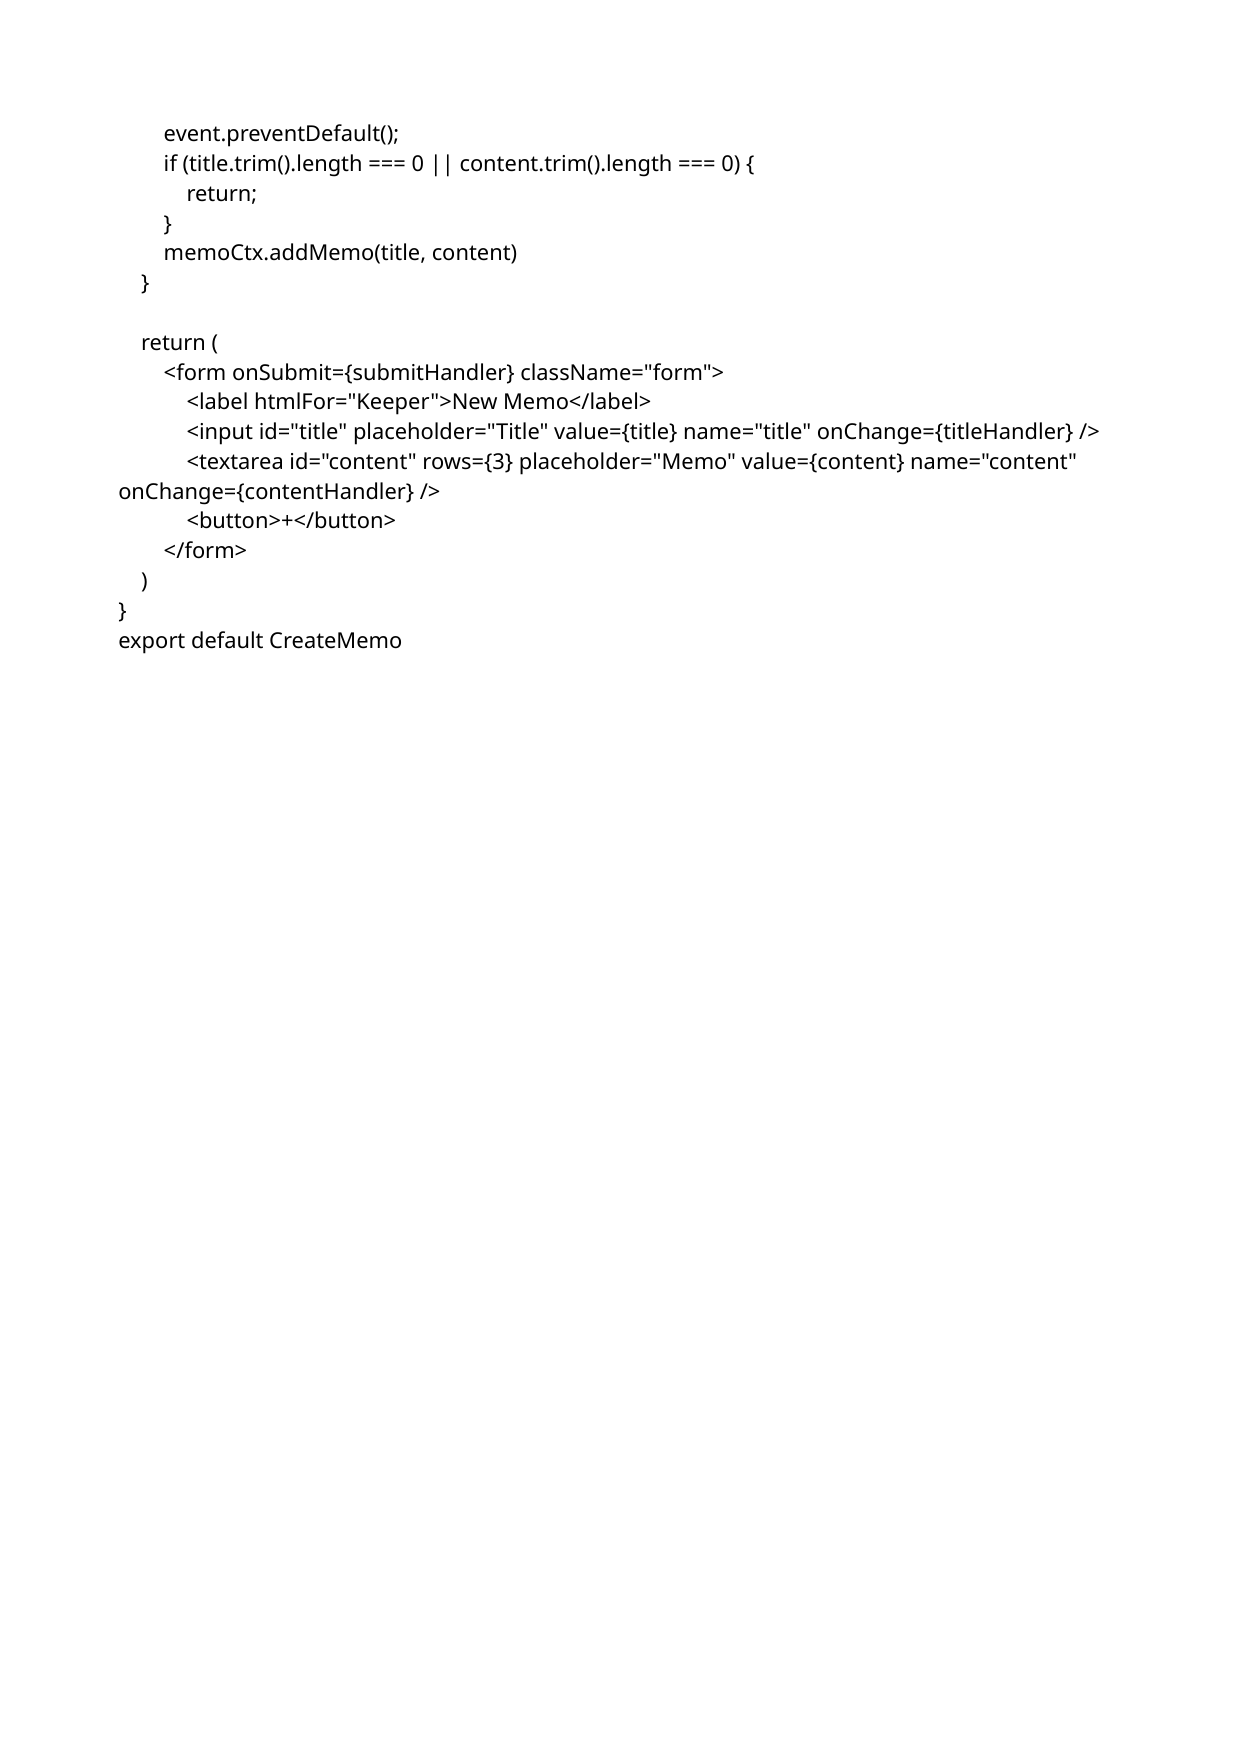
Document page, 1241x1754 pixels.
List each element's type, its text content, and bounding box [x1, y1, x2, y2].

text return ( [118, 327, 1122, 356]
text <button>+</button> [118, 505, 1122, 535]
text export default CreateMemo [118, 624, 1122, 654]
text memoCtx.addMemo(title, content) [118, 237, 1122, 267]
text ) [118, 565, 1122, 595]
text } [118, 207, 1122, 237]
text if (title.trim().length === 0 || content.trim().length === 0) { [118, 148, 1122, 178]
text <label htmlFor="Keeper">New Memo</label> [118, 386, 1122, 416]
text } [118, 595, 1122, 624]
text </form> [118, 535, 1122, 565]
text <form onSubmit={submitHandler} className="form"> [118, 356, 1122, 386]
text <input id="title" placeholder="Title" value={title} name="title" onChange={titleHandler} /> [118, 416, 1122, 446]
text <textarea id="content" rows={3} placeholder="Memo" value={content} name="content" onChange={contentHandler} /> [118, 446, 1122, 505]
text event.preventDefault(); [118, 118, 1122, 148]
text return; [118, 178, 1122, 207]
text } [118, 267, 1122, 297]
